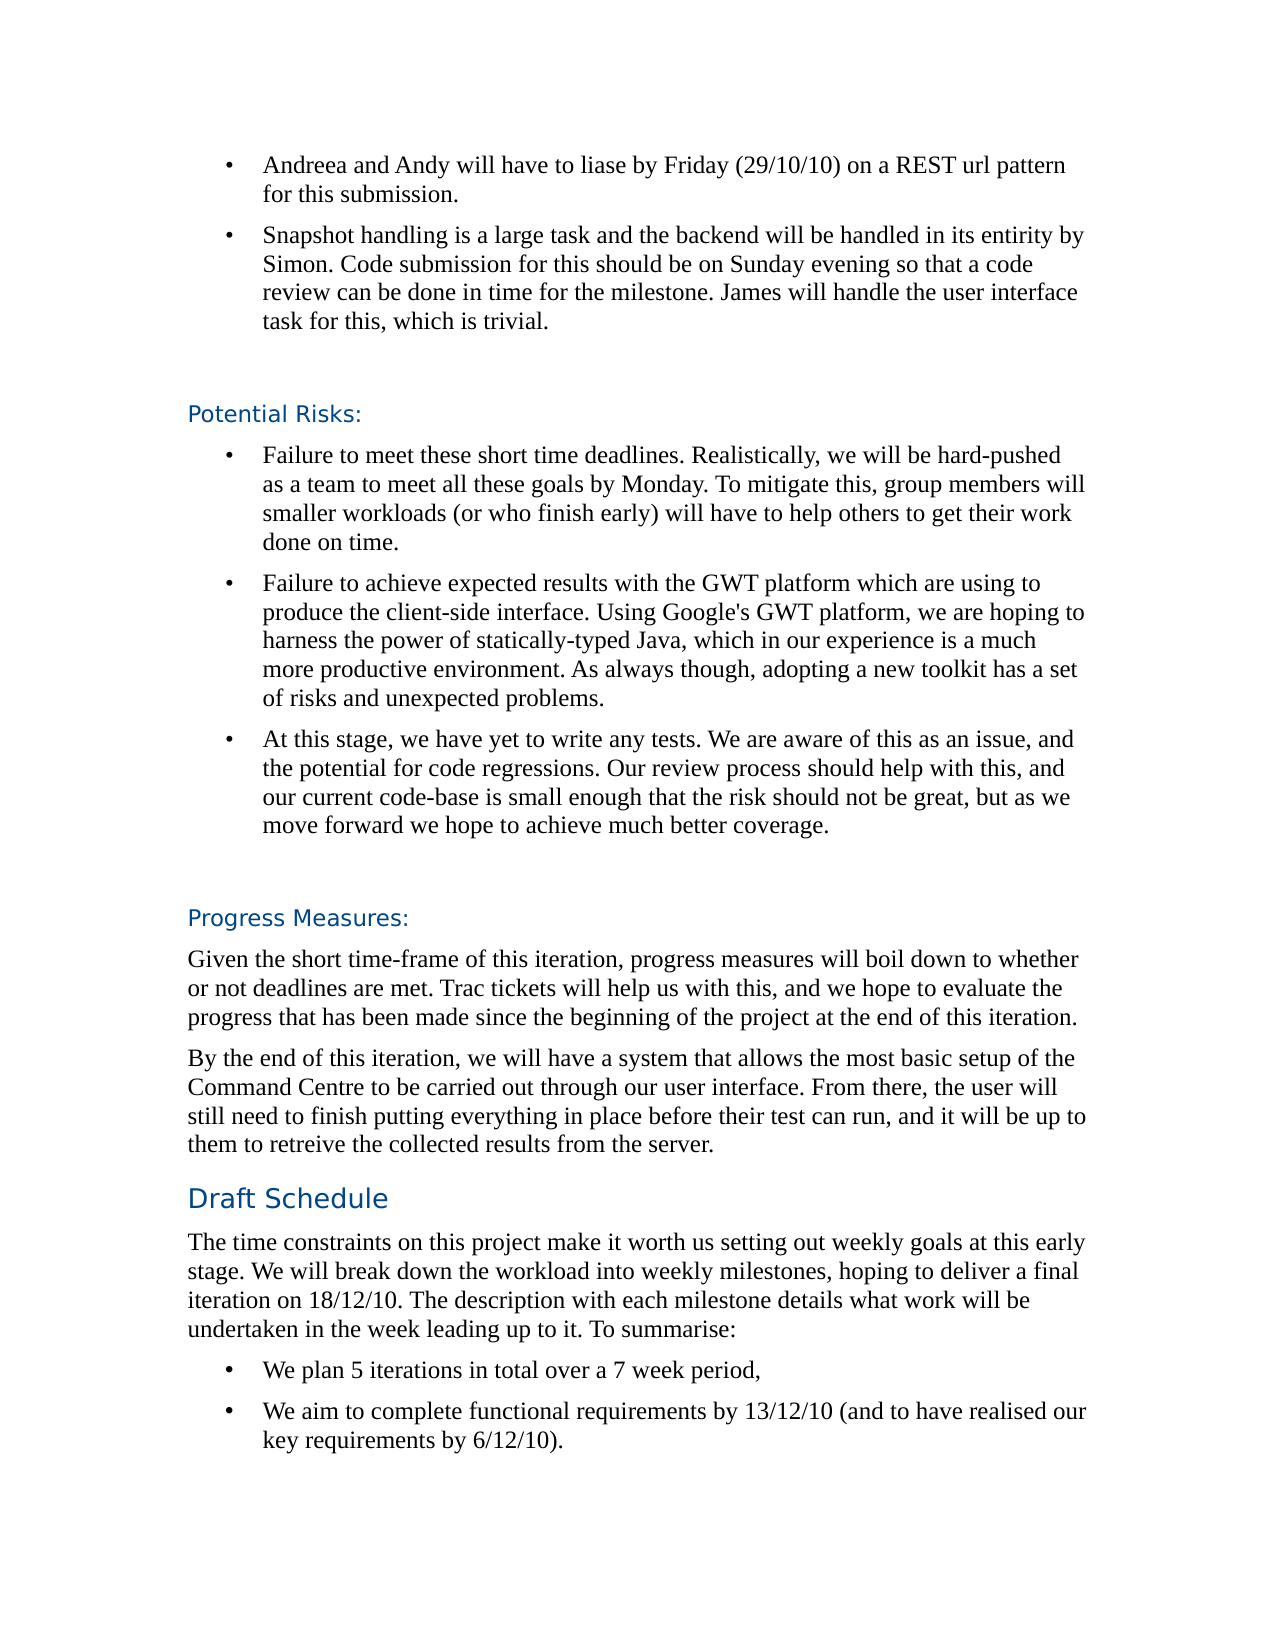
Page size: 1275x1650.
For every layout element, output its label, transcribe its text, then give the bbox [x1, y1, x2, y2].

list Snapshot handling is a large task and the backend will be handled in its entirity by Simon. Code submission for this should be on Sunday evening so that a code review can be done in time for the milestone. James will handle the user interface task for this, which is trivial. [225, 220, 1087, 335]
list Andreea and Andy will have to liase by Friday (29/10/10) on a REST url pattern for this submission. [225, 150, 1087, 207]
list Failure to achieve expected results with the GWT platform which are using to produce the client-side interface. Using Google's GWT platform, we are hoping to harness the power of statically-typed Java, which in our experience is a much more productive environment. As always though, adopting a new toolkit has a set of risks and unexpected problems. [225, 568, 1087, 712]
subtitle Draft Schedule [187, 1183, 1087, 1215]
list We aim to complete functional requirements by 13/12/10 (and to have realised our key requirements by 6/12/10). [225, 1396, 1087, 1454]
text Given the short time-frame of this iteration, progress measures will boil down to whether or not deadlines are met. Trac tickets will help us with this, and we hope to evaluate the progress that has been made since the beginning of the project at the end of this iteration. [187, 944, 1087, 1031]
list We plan 5 iterations in total over a 7 week period, [225, 1355, 1087, 1384]
subtitle Potential Risks: [187, 401, 1087, 428]
text By the end of this iteration, we will have a system that allows the most basic setup of the Command Centre to be carried out through our user interface. From there, the user will still need to finish putting everything in place before their test can run, and it will be up to them to retreive the collected results from the server. [187, 1043, 1087, 1158]
text The time constraints on this project make it worth us setting out weekly goals at this early stage. We will break down the workload into weekly milestones, hoping to deliver a final iteration on 18/12/10. The description with each milestone details what work will be undertaken in the week leading up to it. To summarise: [187, 1227, 1087, 1342]
subtitle Progress Measures: [187, 905, 1087, 932]
list At this stage, we have yet to write any tests. We are aware of this as an issue, and the potential for code regressions. Our review process should help with this, and our current code-base is small enough that the risk should not be great, but as we move forward we hope to achieve much better coverage. [225, 724, 1087, 839]
list Failure to meet these short time deadlines. Realistically, we will be hard-pushed as a team to meet all these goals by Monday. To mitigate this, group members will smaller workloads (or who finish early) will have to help others to get their work done on time. [225, 440, 1087, 555]
